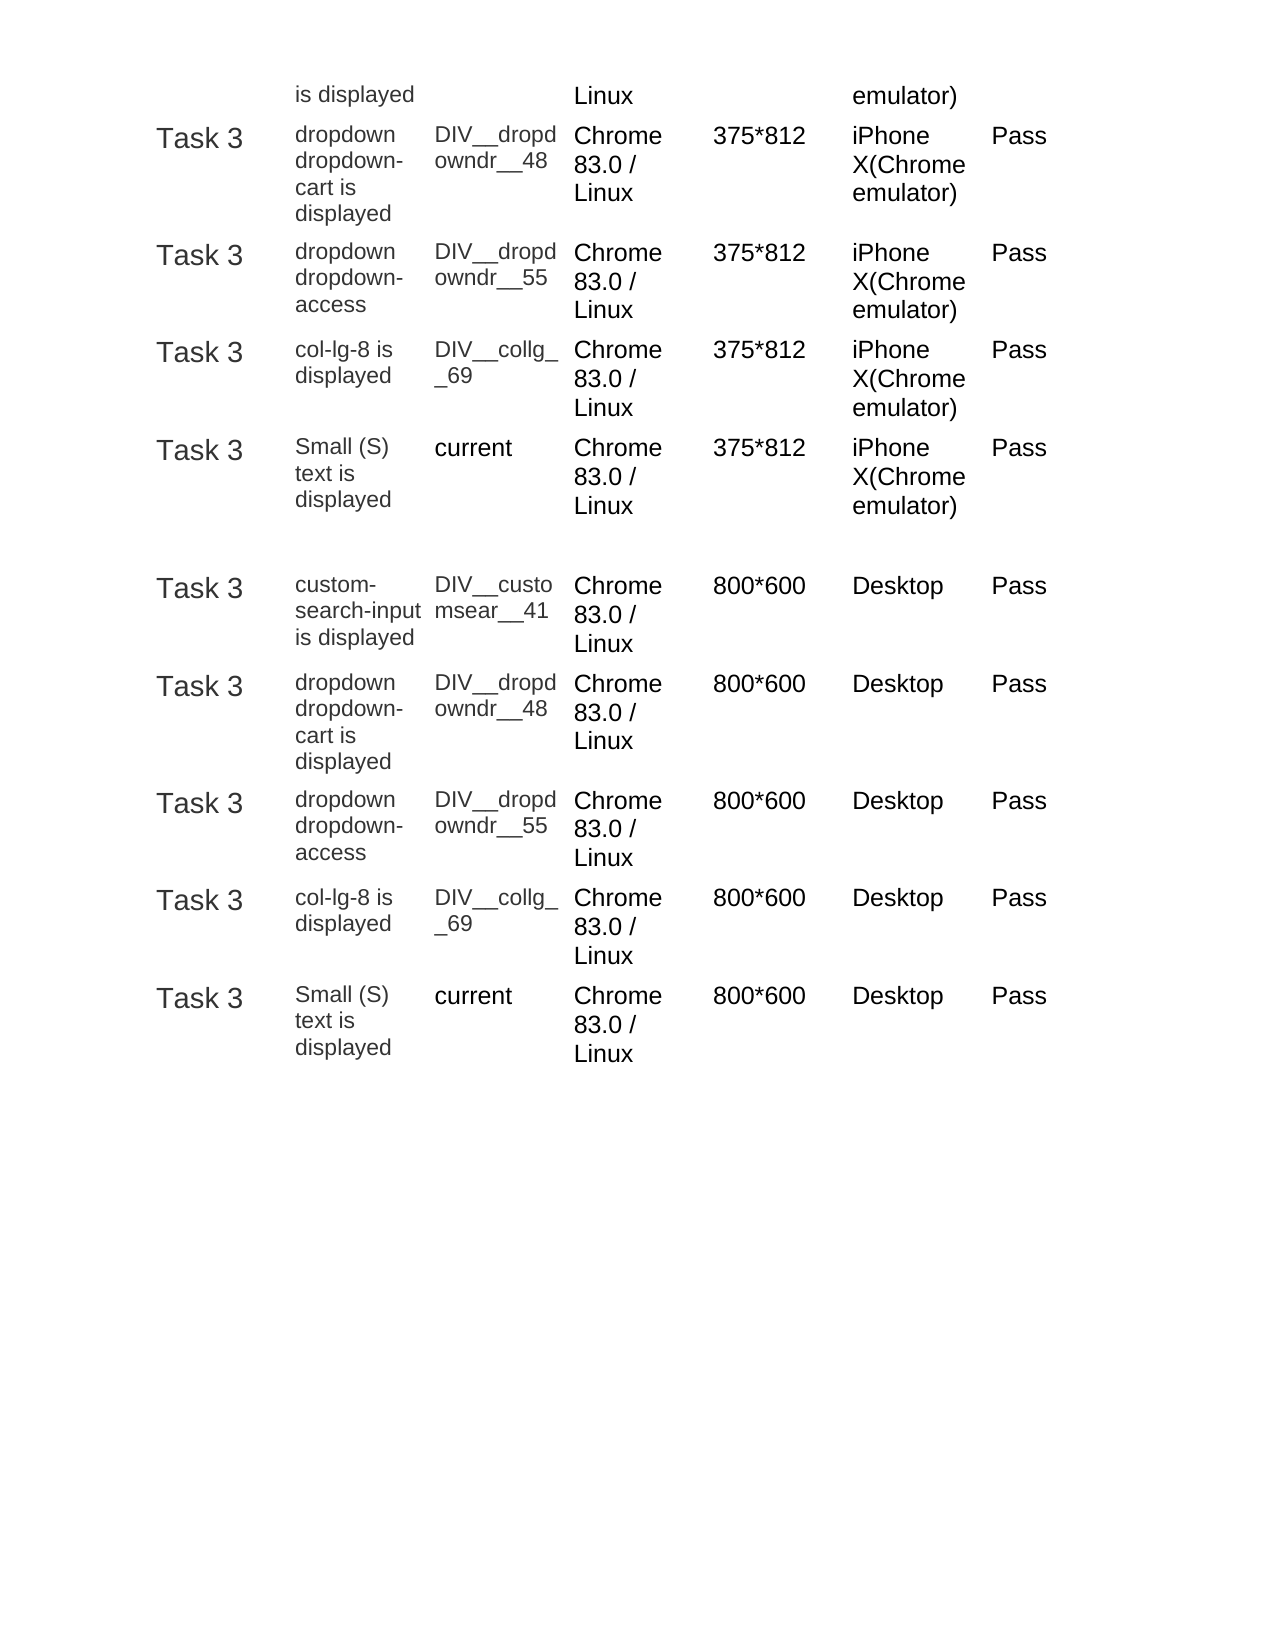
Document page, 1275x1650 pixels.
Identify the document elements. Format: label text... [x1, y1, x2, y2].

table_cell col-lg-8 is displayed [289, 330, 428, 427]
table_cell iPhone X(Chrome emulator) [846, 115, 986, 232]
table_cell Desktop [846, 663, 986, 780]
table_cell DIV__customsear__41 [429, 565, 568, 663]
table_cell Pass [986, 975, 1125, 1073]
table_cell dropdown dropdown-cart is displayed [289, 115, 428, 232]
table_cell col-lg-8 is displayed [289, 878, 428, 975]
table_cell Pass [986, 115, 1125, 232]
table_cell [986, 525, 1125, 565]
table_cell Chrome 83.0 / Linux [568, 663, 707, 780]
table_cell [707, 525, 846, 565]
table_cell current [429, 428, 568, 525]
table_cell 800*600 [707, 565, 846, 663]
table_cell dropdown dropdown-access [289, 232, 428, 330]
table_cell Task 3 [150, 780, 289, 878]
table_cell Pass [986, 330, 1125, 427]
table_cell Chrome 83.0 / Linux [568, 565, 707, 663]
table_cell Task 3 [150, 232, 289, 330]
table_cell DIV__dropdowndr__48 [429, 115, 568, 232]
table_cell 375*812 [707, 428, 846, 525]
table_cell Chrome 83.0 / Linux [568, 115, 707, 232]
table_cell DIV__collg__69 [429, 878, 568, 975]
table_cell iPhone X(Chrome emulator) [846, 232, 986, 330]
table_cell Task 3 [150, 878, 289, 975]
table_cell Pass [986, 878, 1125, 975]
table_cell DIV__dropdowndr__48 [429, 663, 568, 780]
table_cell Task 3 [150, 330, 289, 427]
table_cell dropdown dropdown-access [289, 780, 428, 878]
table_cell Pass [986, 232, 1125, 330]
table_cell 800*600 [707, 663, 846, 780]
table_cell Pass [986, 780, 1125, 878]
table_cell Chrome 83.0 / Linux [568, 232, 707, 330]
table_cell iPhone X(Chrome emulator) [846, 330, 986, 427]
table_cell Task 3 [150, 115, 289, 232]
table_cell Pass [986, 565, 1125, 663]
table_cell [429, 75, 568, 115]
table_cell Desktop [846, 878, 986, 975]
table_cell emulator) [846, 75, 986, 115]
table_cell Task 3 [150, 565, 289, 663]
table_cell current [429, 975, 568, 1073]
table_cell Chrome 83.0 / Linux [568, 780, 707, 878]
table_cell [150, 75, 289, 115]
table_cell [846, 525, 986, 565]
table_cell 800*600 [707, 878, 846, 975]
table_cell 375*812 [707, 330, 846, 427]
table_cell [150, 525, 289, 565]
table_cell custom-search-input is displayed [289, 565, 428, 663]
table_cell Task 3 [150, 428, 289, 525]
table_cell DIV__collg__69 [429, 330, 568, 427]
table_cell Chrome 83.0 / Linux [568, 428, 707, 525]
table_cell Desktop [846, 975, 986, 1073]
table_cell DIV__dropdowndr__55 [429, 232, 568, 330]
table_cell Desktop [846, 565, 986, 663]
table_cell 800*600 [707, 975, 846, 1073]
table_cell Task 3 [150, 663, 289, 780]
table_cell 800*600 [707, 780, 846, 878]
table_cell Small (S) text is displayed [289, 428, 428, 525]
table_cell dropdown dropdown-cart is displayed [289, 663, 428, 780]
table_cell [986, 75, 1125, 115]
table_cell [289, 525, 428, 565]
table_cell [707, 75, 846, 115]
table_cell Chrome 83.0 / Linux [568, 878, 707, 975]
table_cell Chrome 83.0 / Linux [568, 975, 707, 1073]
table_cell Small (S) text is displayed [289, 975, 428, 1073]
table_cell 375*812 [707, 232, 846, 330]
table_cell [568, 525, 707, 565]
table_cell [429, 525, 568, 565]
table_cell iPhone X(Chrome emulator) [846, 428, 986, 525]
table_cell Pass [986, 428, 1125, 525]
table_cell DIV__dropdowndr__55 [429, 780, 568, 878]
table_cell 375*812 [707, 115, 846, 232]
table_cell Linux [568, 75, 707, 115]
table_cell Desktop [846, 780, 986, 878]
table_cell Pass [986, 663, 1125, 780]
table_cell Chrome 83.0 / Linux [568, 330, 707, 427]
table_cell Task 3 [150, 975, 289, 1073]
table_cell is displayed [289, 75, 428, 115]
